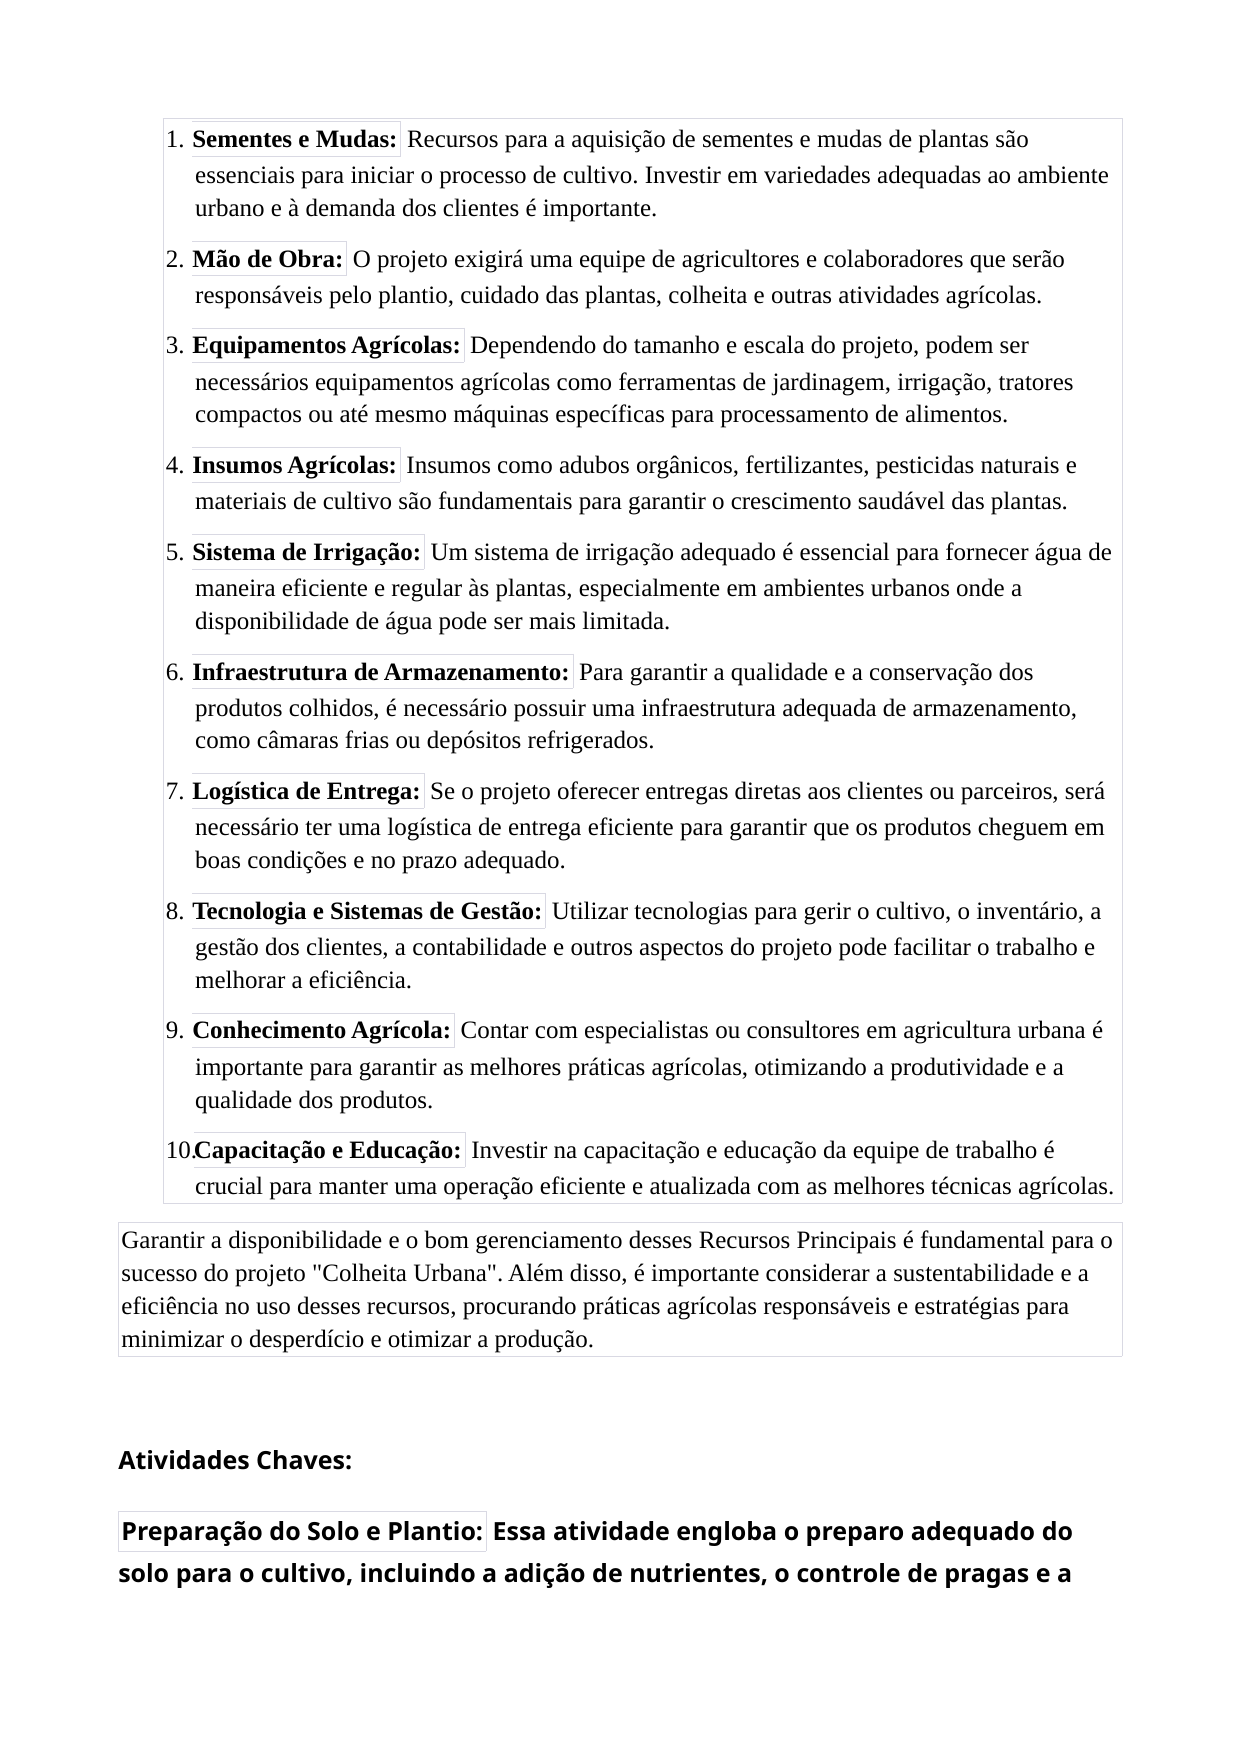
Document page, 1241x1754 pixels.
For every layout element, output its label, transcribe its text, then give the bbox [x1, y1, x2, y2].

text Atividades Chaves: [118, 1443, 1122, 1477]
list Insumos Agrícolas: Insumos como adubos orgânicos, fertilizantes, pesticidas naturais e materiais de cultivo são fundamentais para garantir o crescimento saudável das plantas. [164, 444, 1122, 515]
list Conhecimento Agrícola: Contar com especialistas ou consultores em agricultura urbana é importante para garantir as melhores práticas agrícolas, otimizando a produtividade e a qualidade dos produtos. [164, 1009, 1122, 1113]
list Equipamentos Agrícolas: Dependendo do tamanho e escala do projeto, podem ser necessários equipamentos agrícolas como ferramentas de jardinagem, irrigação, tratores compactos ou até mesmo máquinas específicas para processamento de alimentos. [164, 324, 1122, 428]
text Garantir a disponibilidade e o bom gerenciamento desses Recursos Principais é fundamental para o sucesso do projeto "Colheita Urbana". Além disso, é importante considerar a sustentabilidade e a eficiência no uso desses recursos, procurando práticas agrícolas responsáveis e estratégias para minimizar o desperdício e otimizar a produção. [119, 1223, 1122, 1356]
list Logística de Entrega: Se o projeto oferecer entregas diretas aos clientes ou parceiros, será necessário ter uma logística de entrega eficiente para garantir que os produtos cheguem em boas condições e no prazo adequado. [164, 770, 1122, 874]
list Capacitação e Educação: Investir na capacitação e educação da equipe de trabalho é crucial para manter uma operação eficiente e atualizada com as melhores técnicas agrícolas. [164, 1129, 1122, 1203]
list Sistema de Irrigação: Um sistema de irrigação adequado é essencial para fornecer água de maneira eficiente e regular às plantas, especialmente em ambientes urbanos onde a disponibilidade de água pode ser mais limitada. [164, 531, 1122, 635]
list Tecnologia e Sistemas de Gestão: Utilizar tecnologias para gerir o cultivo, o inventário, a gestão dos clientes, a contabilidade e outros aspectos do projeto pode facilitar o trabalho e melhorar a eficiência. [164, 890, 1122, 994]
text Preparação do Solo e Plantio: Essa atividade engloba o preparo adequado do solo para o cultivo, incluindo a adição de nutrientes, o controle de pragas e a [118, 1511, 1122, 1590]
list Infraestrutura de Armazenamento: Para garantir a qualidade e a conservação dos produtos colhidos, é necessário possuir uma infraestrutura adequada de armazenamento, como câmaras frias ou depósitos refrigerados. [164, 651, 1122, 754]
list Sementes e Mudas: Recursos para a aquisição de sementes e mudas de plantas são essenciais para iniciar o processo de cultivo. Investir em variedades adequadas ao ambiente urbano e à demanda dos clientes é importante. [164, 119, 1122, 222]
list Mão de Obra: O projeto exigirá uma equipe de agricultores e colaboradores que serão responsáveis pelo plantio, cuidado das plantas, colheita e outras atividades agrícolas. [164, 238, 1122, 309]
